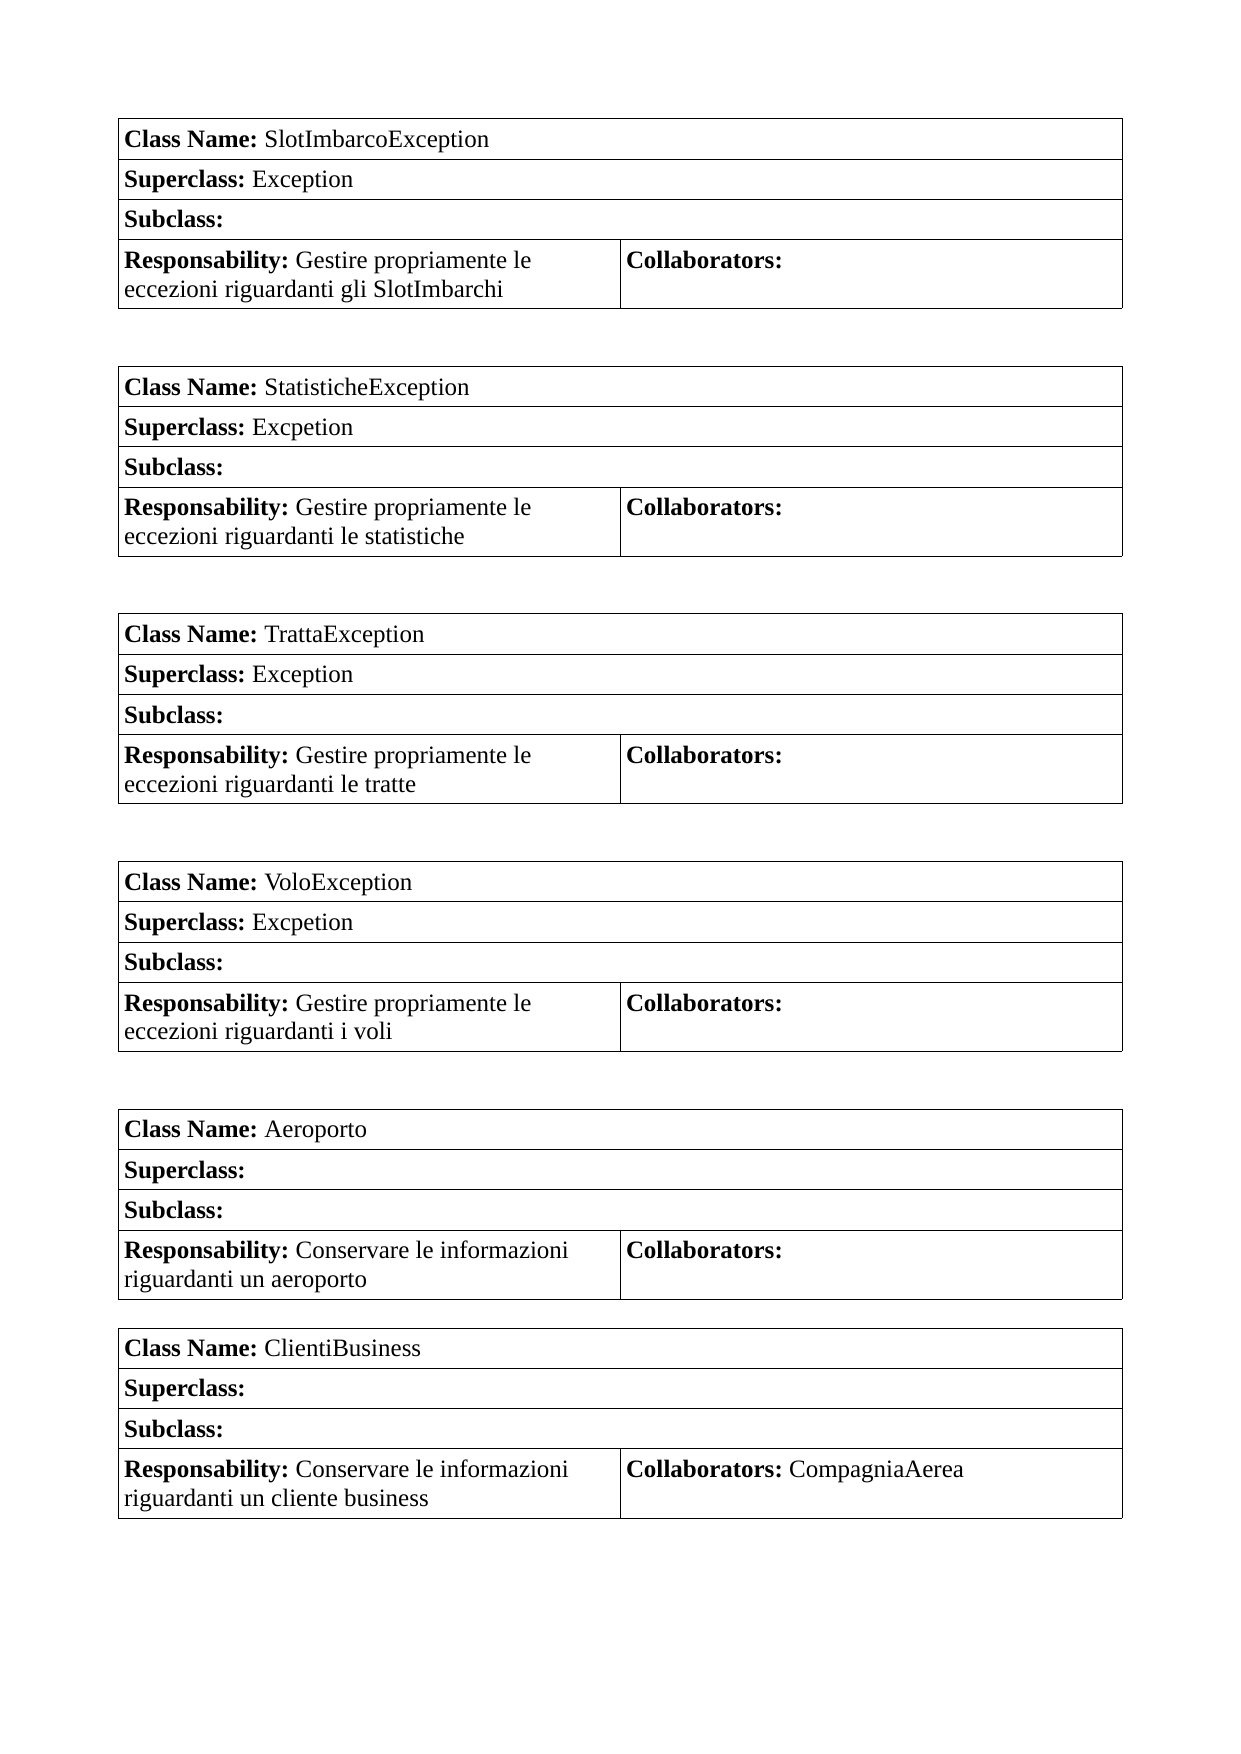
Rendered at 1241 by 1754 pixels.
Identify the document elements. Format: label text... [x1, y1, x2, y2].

table_cell Collaborators: [621, 735, 1122, 803]
table_cell Superclass: Exception [119, 655, 1122, 694]
table_header Class Name: ClientiBusiness [119, 1329, 1122, 1368]
table_cell Subclass: [119, 695, 1122, 734]
table_cell Subclass: [119, 447, 1122, 487]
table_cell Subclass: [119, 1409, 1122, 1448]
table_header Class Name: VoloException [119, 862, 1122, 901]
table_cell Superclass: Exception [119, 160, 1122, 199]
table_cell Responsability: Gestire propriamente le eccezioni riguardanti gli SlotImbarchi [119, 240, 620, 308]
table_cell Subclass: [119, 1190, 1122, 1229]
table_cell Collaborators: CompagniaAerea [621, 1449, 1122, 1517]
table_cell Responsability: Gestire propriamente le eccezioni riguardanti i voli [119, 983, 620, 1051]
table_cell Collaborators: [621, 983, 1122, 1051]
table_cell Collaborators: [621, 488, 1122, 556]
table_cell Responsability: Gestire propriamente le eccezioni riguardanti le statistiche [119, 488, 620, 556]
table_cell Superclass: Excpetion [119, 902, 1122, 942]
table_cell Collaborators: [621, 1231, 1122, 1298]
table_cell Responsability: Conservare le informazioni riguardanti un aeroporto [119, 1231, 620, 1298]
table_header Class Name: TrattaException [119, 614, 1122, 654]
table_cell Subclass: [119, 200, 1122, 239]
table_header Class Name: StatisticheException [119, 367, 1122, 406]
table_cell Superclass: Excpetion [119, 407, 1122, 446]
table_cell Collaborators: [621, 240, 1122, 308]
table_cell Responsability: Gestire propriamente le eccezioni riguardanti le tratte [119, 735, 620, 803]
table_header Class Name: SlotImbarcoException [119, 119, 1122, 158]
table_cell Superclass: [119, 1150, 1122, 1189]
table_cell Superclass: [119, 1369, 1122, 1408]
table_header Class Name: Aeroporto [119, 1110, 1122, 1149]
table_cell Responsability: Conservare le informazioni riguardanti un cliente business [119, 1449, 620, 1517]
table_cell Subclass: [119, 943, 1122, 982]
